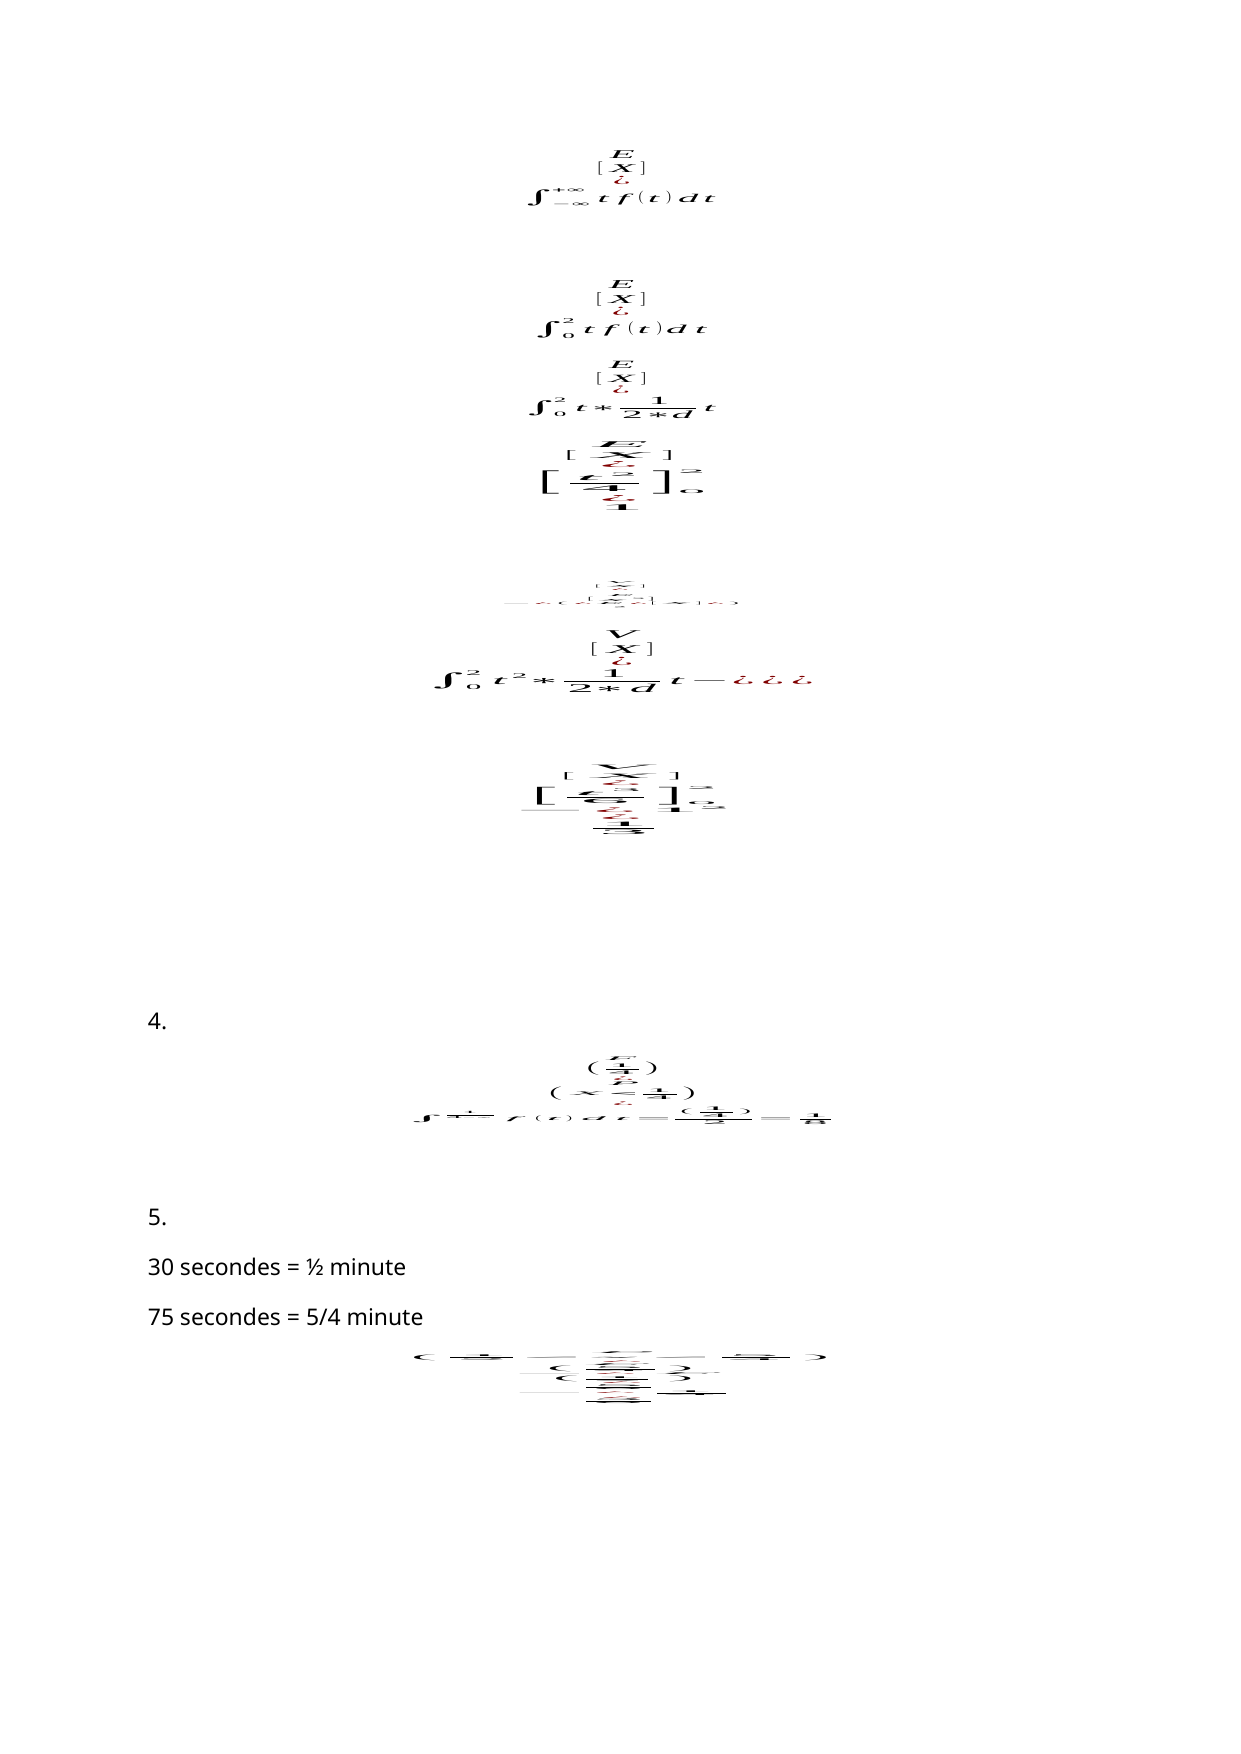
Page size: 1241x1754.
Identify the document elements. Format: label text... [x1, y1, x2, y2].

text 5. [148, 1201, 1093, 1232]
text 75 secondes = 5/4 minute [148, 1301, 1093, 1332]
text 4. [148, 1005, 1093, 1036]
text 30 secondes = ½ minute [148, 1251, 1093, 1282]
